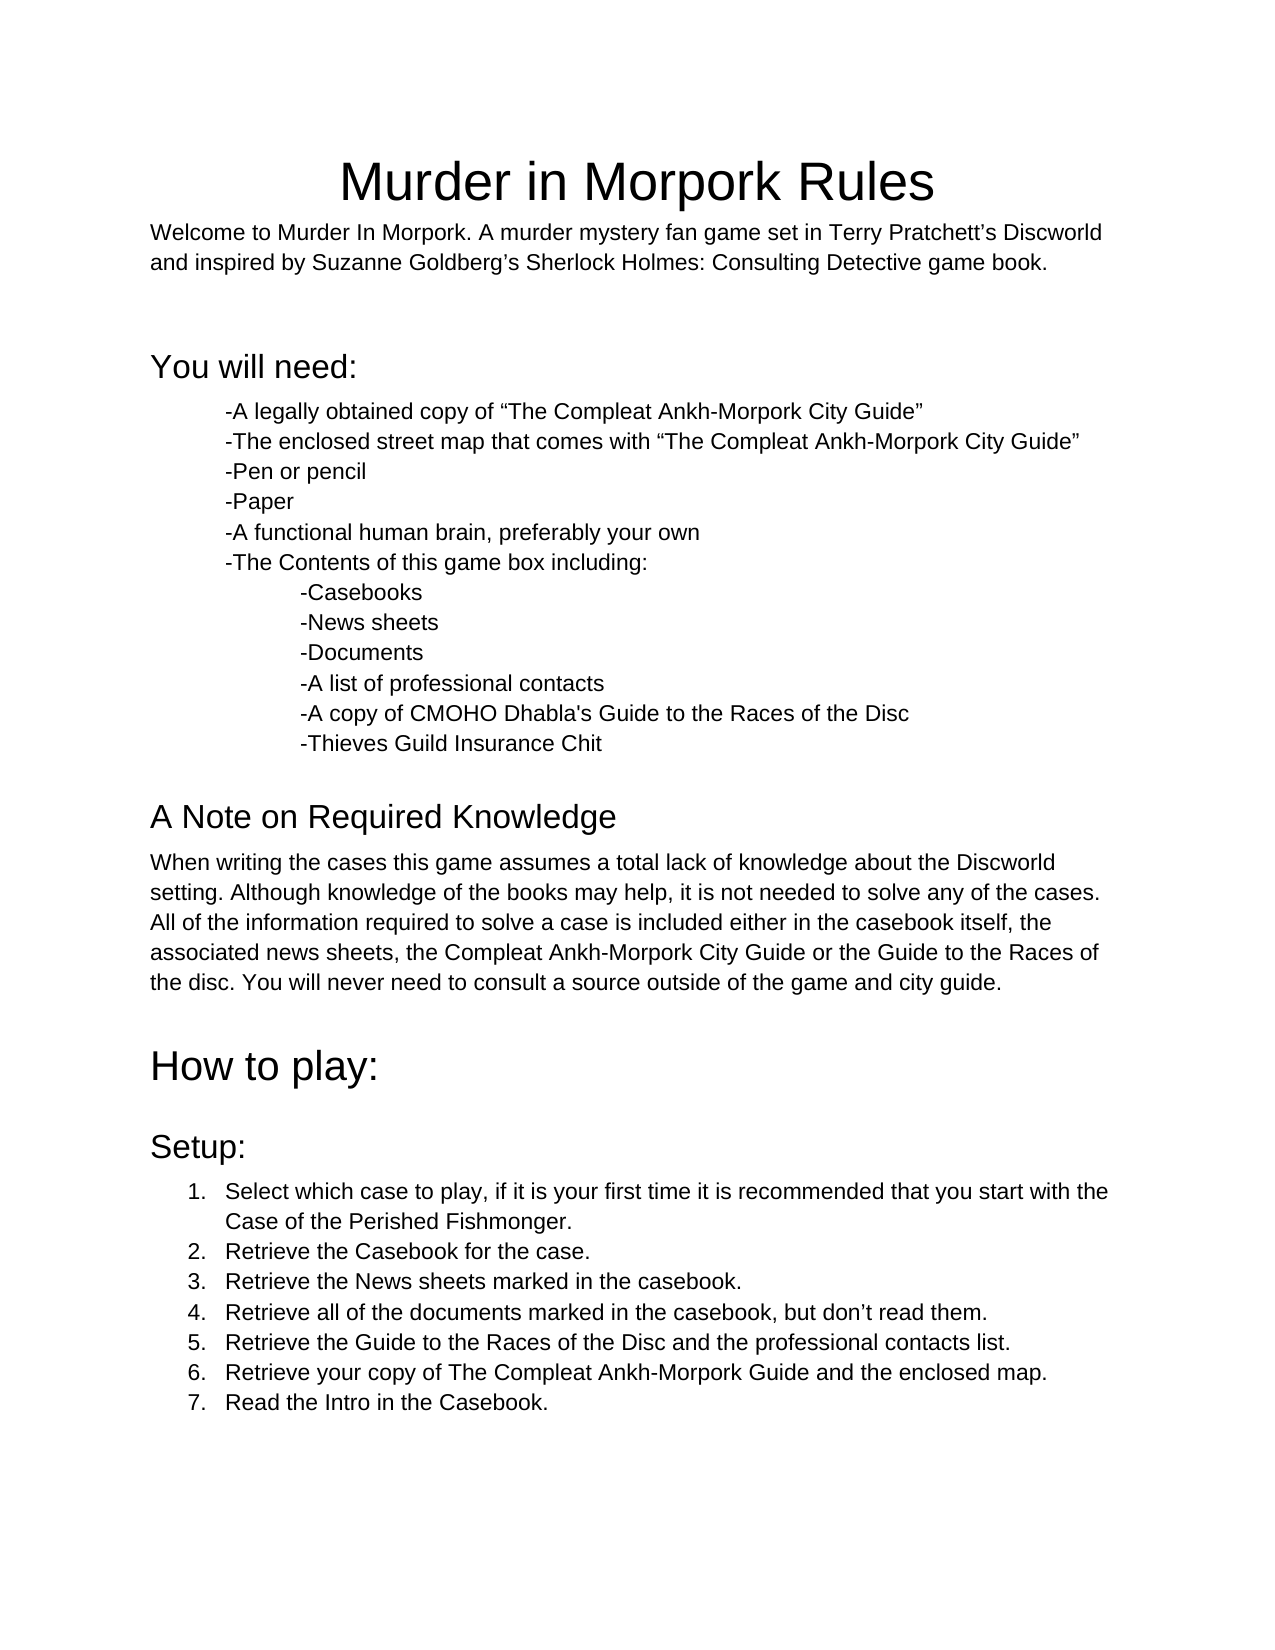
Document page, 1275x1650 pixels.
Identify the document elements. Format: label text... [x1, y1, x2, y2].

text -A legally obtained copy of “The Compleat Ankh-Morpork City Guide” [150, 398, 1125, 424]
text When writing the cases this game assumes a total lack of knowledge about the Discworld setting. Although knowledge of the books may help, it is not needed to solve any of the cases. All of the information required to solve a case is included either in the casebook itself, the associated news sheets, the Compleat Ankh-Morpork City Guide or the Guide to the Races of the disc. You will never need to consult a source outside of the game and city guide. [150, 848, 1125, 996]
list Read the Intro in the Casebook. [187, 1389, 1125, 1415]
text -A functional human brain, preferably your own [150, 518, 1125, 545]
list Retrieve the Guide to the Races of the Disc and the professional contacts list. [187, 1329, 1125, 1355]
text -A list of professional contacts [150, 669, 1125, 696]
title Murder in Morpork Rules [150, 150, 1125, 212]
subtitle You will need: [150, 347, 1125, 385]
list Retrieve the Casebook for the case. [187, 1238, 1125, 1264]
text -Casebooks [150, 579, 1125, 605]
text -Documents [150, 639, 1125, 666]
subtitle How to play: [150, 1041, 1125, 1089]
list Retrieve your copy of The Compleat Ankh-Morpork Guide and the enclosed map. [187, 1359, 1125, 1385]
list Retrieve the News sheets marked in the casebook. [187, 1268, 1125, 1294]
text -Pen or pencil [150, 458, 1125, 484]
text -The enclosed street map that comes with “The Compleat Ankh-Morpork City Guide” [150, 428, 1125, 454]
text -News sheets [150, 609, 1125, 635]
text Welcome to Murder In Morpork. A murder mystery fan game set in Terry Pratchett’s Discworld and inspired by Suzanne Goldberg’s Sherlock Holmes: Consulting Detective game book. [150, 218, 1125, 275]
list Select which case to play, if it is your first time it is recommended that you start with the Case of the Perished Fishmonger. [187, 1178, 1125, 1234]
text -Thieves Guild Insurance Chit [150, 730, 1125, 756]
text -The Contents of this game box including: [150, 549, 1125, 575]
subtitle Setup: [150, 1127, 1125, 1165]
list Retrieve all of the documents marked in the casebook, but don’t read them. [187, 1298, 1125, 1325]
text -A copy of CMOHO Dhabla's Guide to the Races of the Disc [150, 700, 1125, 726]
text -Paper [150, 488, 1125, 514]
subtitle A Note on Required Knowledge [150, 798, 1125, 836]
